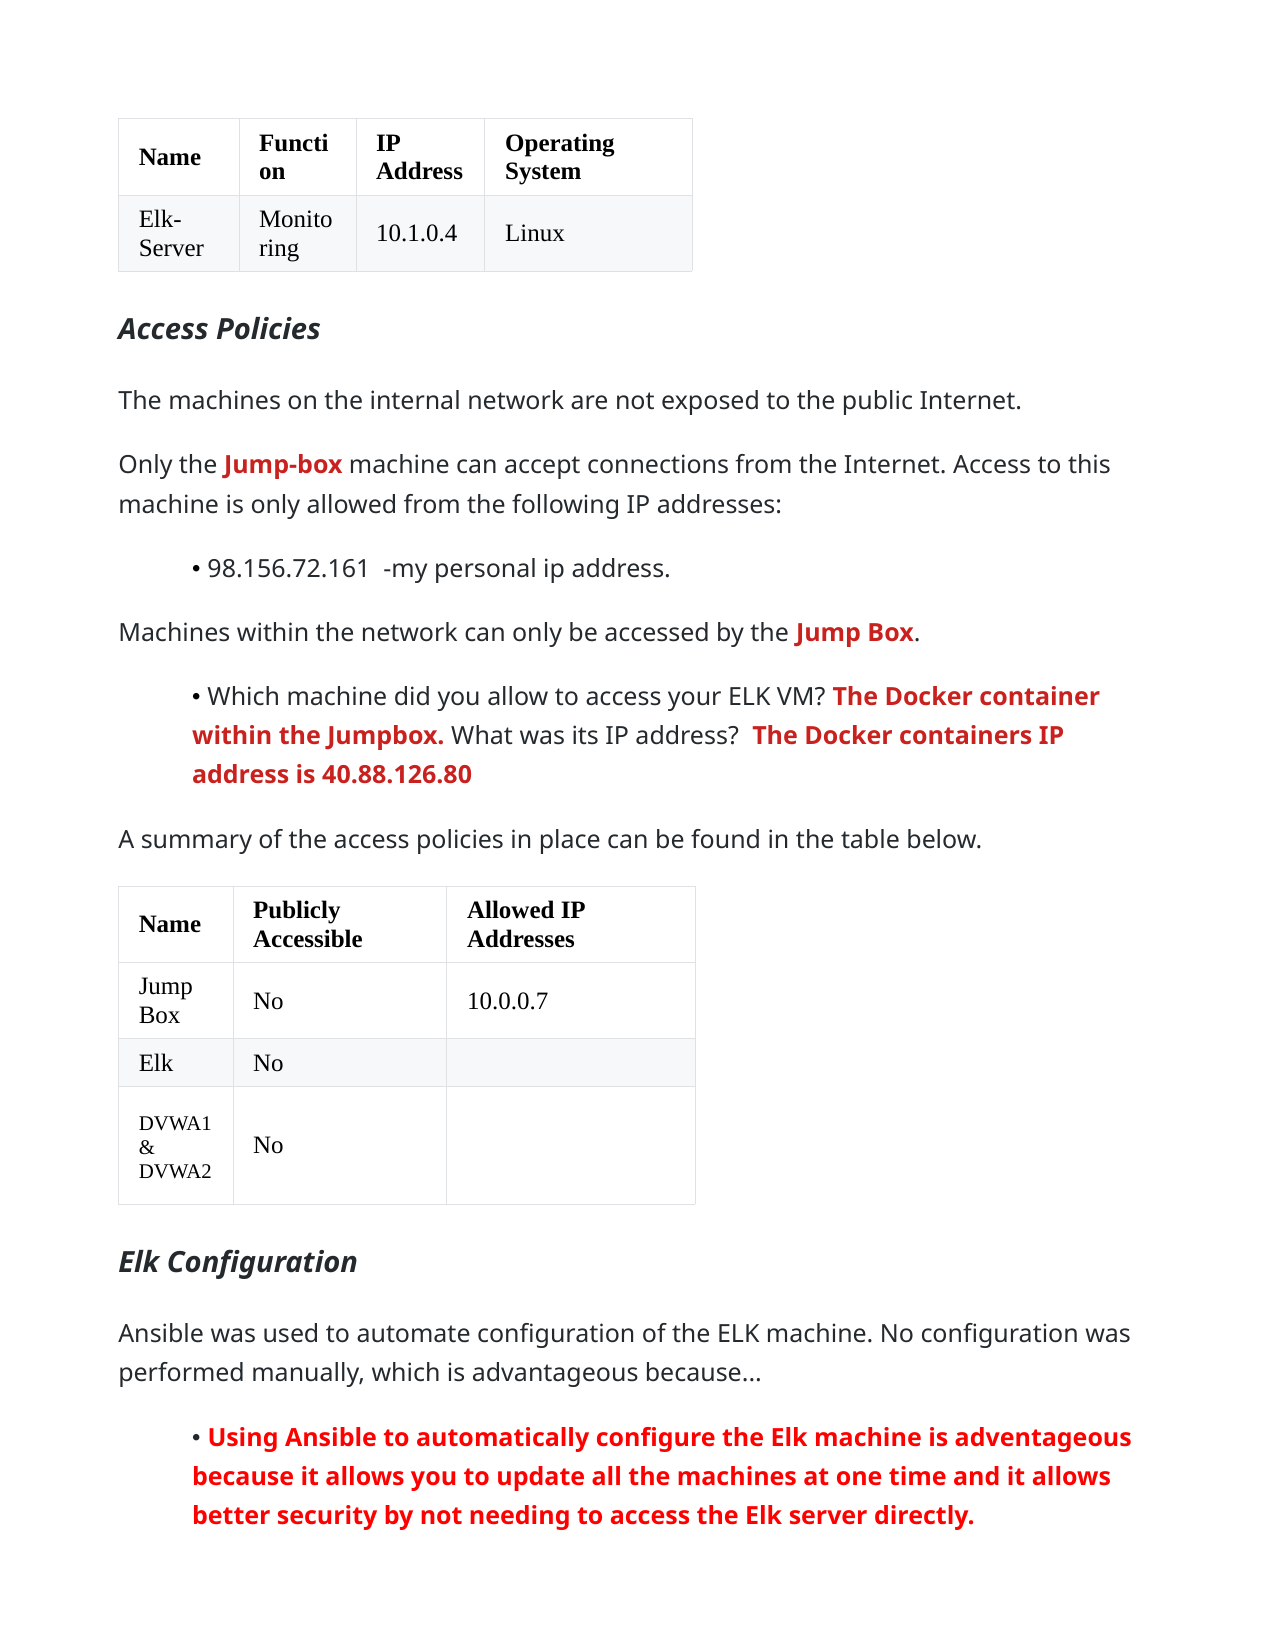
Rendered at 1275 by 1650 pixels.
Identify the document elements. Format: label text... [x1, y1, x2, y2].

table_header IP Address [357, 119, 484, 194]
table_header Name [119, 119, 239, 194]
table_header Operating System [485, 119, 692, 194]
text A summary of the access policies in place can be found in the table below. [118, 821, 1157, 855]
text The machines on the internal network are not exposed to the public Internet. [118, 383, 1157, 417]
table_cell Jump Box [119, 963, 233, 1038]
table_header Publicly Accessible [234, 887, 446, 962]
table_cell Elk-Server [119, 196, 239, 271]
table_cell Linux [485, 196, 692, 271]
table_cell No [234, 963, 446, 1038]
table_cell 10.0.0.7 [447, 963, 695, 1038]
subtitle Elk Configuration [118, 1241, 1157, 1281]
list 98.156.72.161 -my personal ip address. [118, 551, 1157, 584]
table_cell 10.1.0.4 [357, 196, 484, 271]
text Ansible was used to automate configuration of the ELK machine. No configuration was performed manually, which is advantageous because... [118, 1316, 1157, 1389]
table_cell No [234, 1039, 446, 1086]
table_cell No [234, 1087, 446, 1204]
table_cell Monitoring [240, 196, 356, 271]
table_cell Elk [119, 1039, 233, 1086]
table_cell DVWA1 & DVWA2 [119, 1087, 233, 1204]
table_cell [447, 1087, 695, 1204]
subtitle Access Policies [118, 308, 1157, 348]
table_cell [447, 1039, 695, 1086]
list Using Ansible to automatically configure the Elk machine is adventageous because it allows you to update all the machines at one time and it allows better security by not needing to access the Elk server directly. [118, 1419, 1157, 1532]
list Which machine did you allow to access your ELK VM? The Docker container within the Jumpbox. What was its IP address? The Docker containers IP address is 40.88.126.80 [118, 679, 1157, 791]
text Machines within the network can only be accessed by the Jump Box. [118, 615, 1157, 649]
table_header Name [119, 887, 233, 962]
text Only the Jump-box machine can accept connections from the Internet. Access to this machine is only allowed from the following IP addresses: [118, 447, 1157, 520]
table_header Allowed IP Addresses [447, 887, 695, 962]
table_header Function [240, 119, 356, 194]
